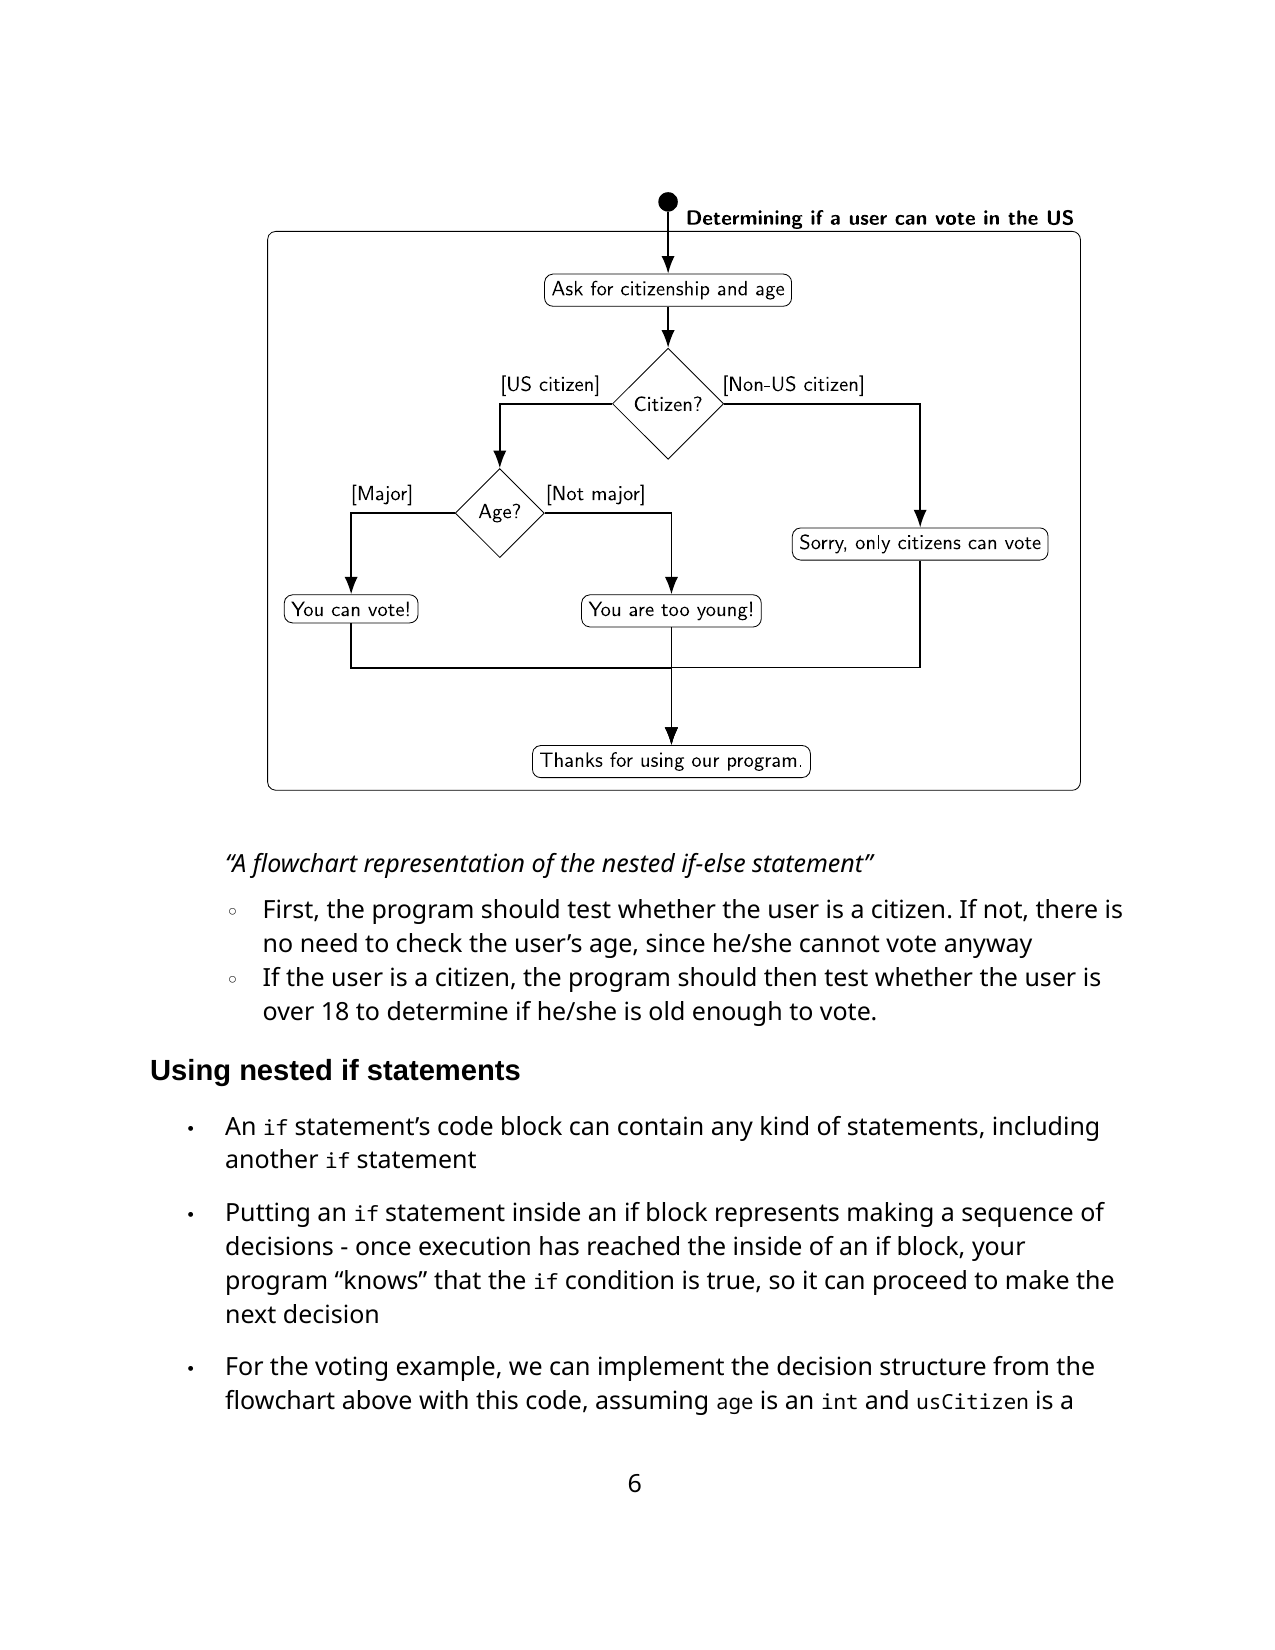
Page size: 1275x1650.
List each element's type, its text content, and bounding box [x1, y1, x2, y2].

list “A flowchart representation of the nested if-else statement” [187, 845, 1125, 879]
list An if statement’s code block can contain any kind of statements, including another if statement [187, 1108, 1125, 1176]
subtitle Using nested if statements [150, 1053, 1125, 1087]
list If the user is a citizen, the program should then test whether the user is over 18 to determine if he/she is old enough to vote. [225, 960, 1125, 1028]
list First, the program should test whether the user is a citizen. If not, there is no need to check the user’s age, since he/she cannot vote anyway [225, 892, 1125, 960]
list For the voting example, we can implement the decision structure from the flowchart above with this code, assuming age is an int and usCitizen is a [187, 1348, 1125, 1416]
list Putting an if statement inside an if block represents making a sequence of decisions - once execution has reached the inside of an if block, your program “knows” that the if condition is true, so it can proceed to make the next decision [187, 1194, 1125, 1330]
